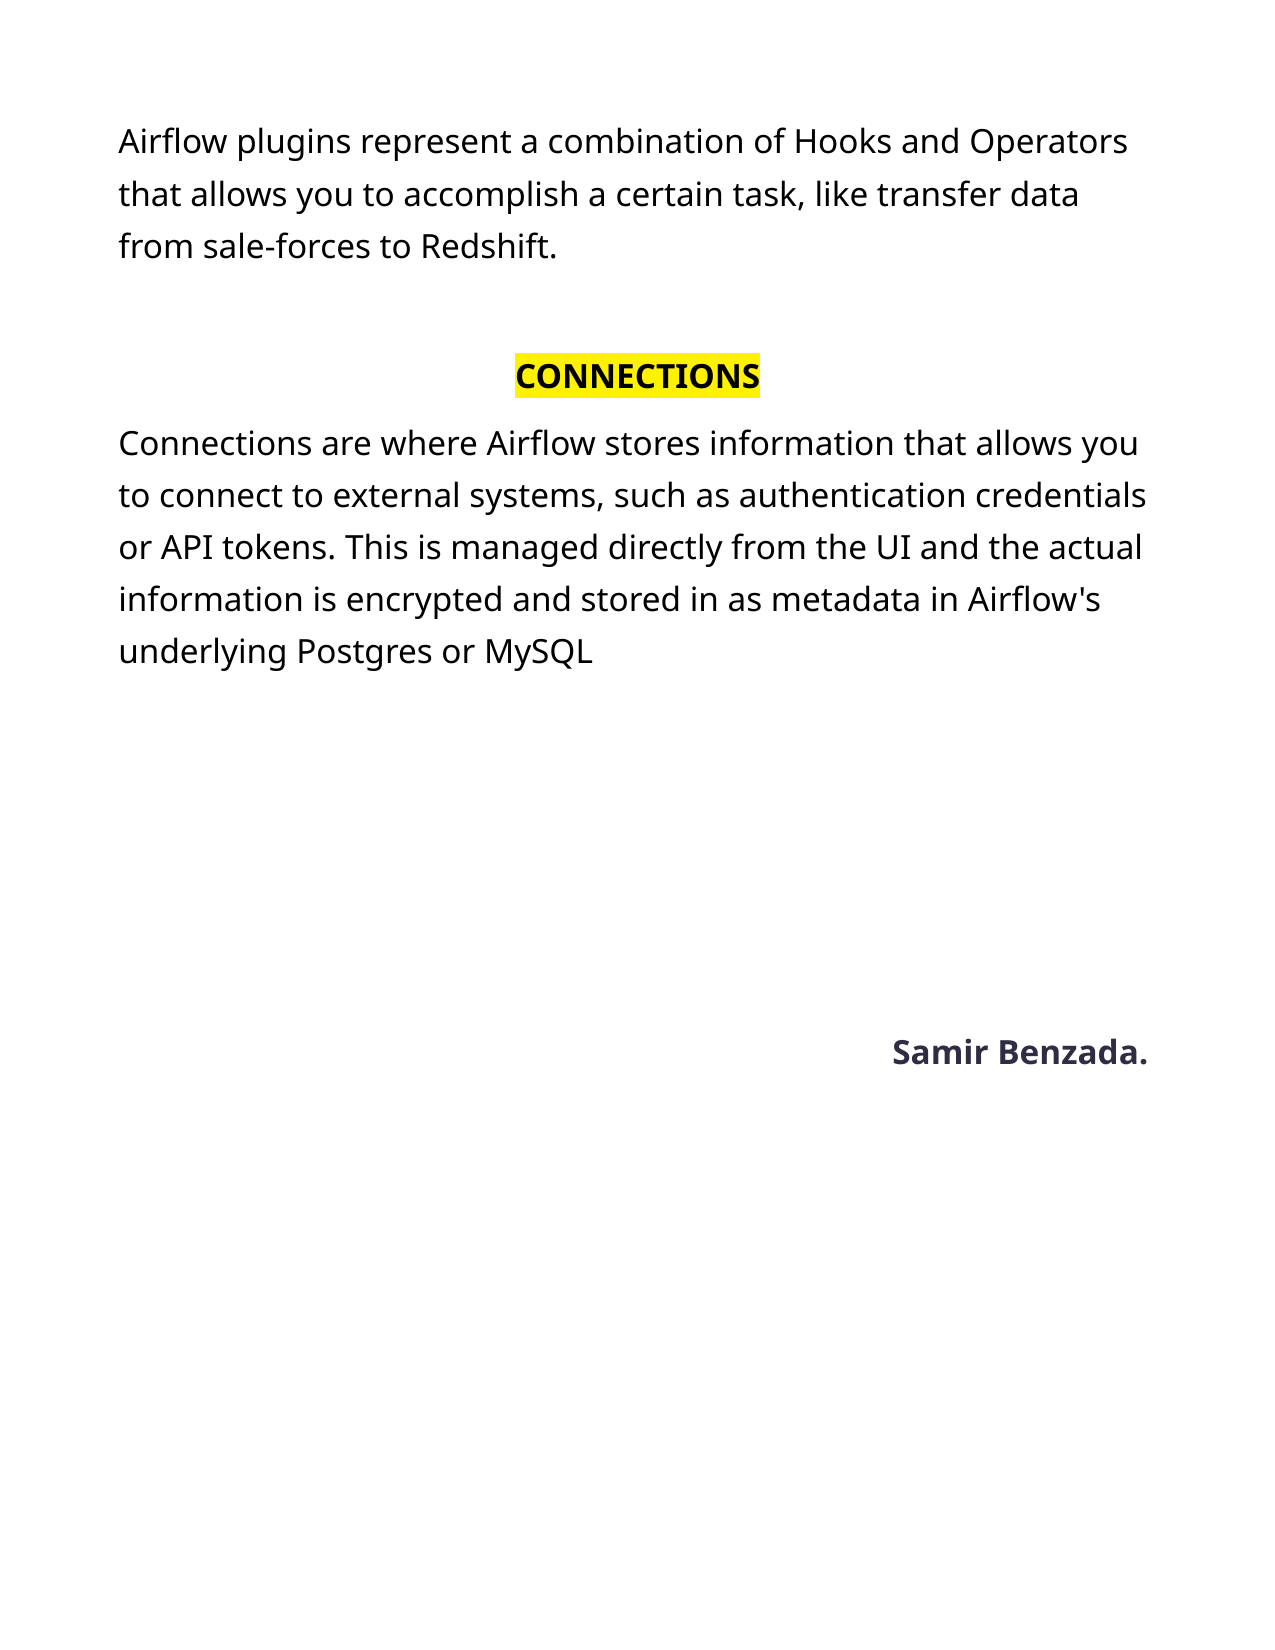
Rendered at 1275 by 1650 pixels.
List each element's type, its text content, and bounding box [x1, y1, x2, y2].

text CONNECTIONS [118, 353, 1157, 398]
text Samir Benzada. [118, 1029, 1157, 1074]
text Connections are where Airflow stores information that allows you to connect to external systems, such as authentication credentials or API tokens. This is managed directly from the UI and the actual information is encrypted and stored in as metadata in Airflow's underlying Postgres or MySQL [118, 419, 1157, 674]
text Airflow plugins represent a combination of Hooks and Operators that allows you to accomplish a certain task, like transfer data from sale-forces to Redshift. [118, 118, 1157, 268]
